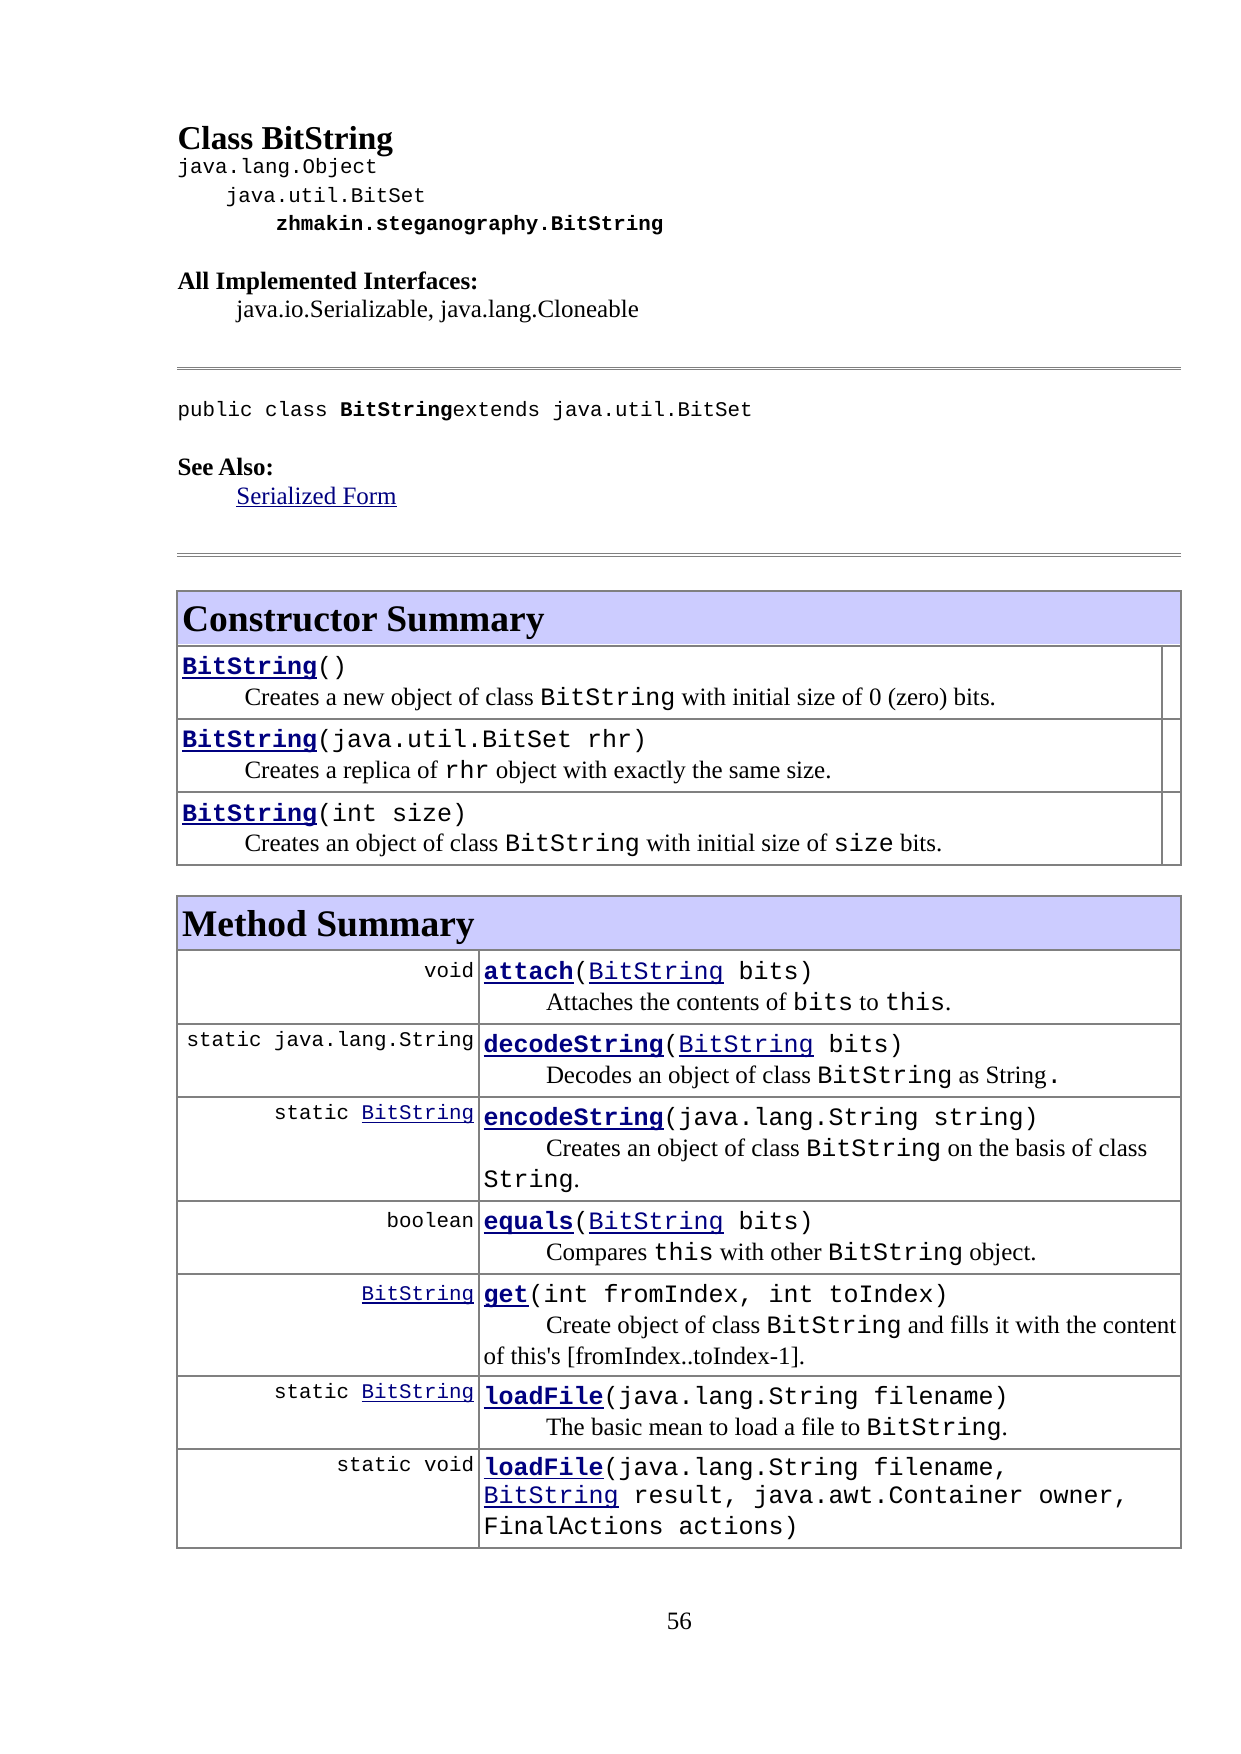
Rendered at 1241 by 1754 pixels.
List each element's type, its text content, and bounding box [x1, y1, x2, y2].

text public class BitStringextends java.util.BitSet [177, 399, 1181, 423]
table_cell BitString() Creates a new object of class BitString with initial size of 0 (zero) bits. [178, 647, 1161, 718]
table_cell get(int fromIndex, int toIndex) Create object of class BitString and fills it with the content of this's [fromIndex..toIndex-1]. [480, 1275, 1180, 1374]
table_cell [1163, 647, 1180, 718]
table_cell static java.lang.String [178, 1025, 478, 1096]
table_cell boolean [178, 1202, 478, 1273]
table_cell loadFile(java.lang.String filename, BitString result, java.awt.Container owner, FinalActions actions) [480, 1450, 1180, 1547]
subtitle All Implemented Interfaces: [177, 266, 1181, 294]
table_cell void [178, 951, 478, 1022]
text zhmakin.steganography.BitString [177, 208, 1181, 236]
table_cell equals(BitString bits) Compares this with other BitString object. [480, 1202, 1180, 1273]
table_cell attach(BitString bits) Attaches the contents of bits to this. [480, 951, 1180, 1022]
table_header Method Summary [178, 897, 1180, 949]
table_cell BitString(java.util.BitSet rhr) Creates a replica of rhr object with exactly the same size. [178, 720, 1161, 791]
text Class BitString [177, 118, 1181, 156]
table_cell loadFile(java.lang.String filename) The basic mean to load a file to BitString. [480, 1377, 1180, 1448]
table_cell BitString(int size) Creates an object of class BitString with initial size of size bits. [178, 793, 1161, 864]
subtitle See Also: [177, 452, 1181, 481]
table_header Constructor Summary [178, 592, 1180, 644]
table_cell static BitString [178, 1098, 478, 1199]
table_cell static BitString [178, 1377, 478, 1448]
text java.util.BitSet [177, 180, 1181, 208]
table_cell decodeString(BitString bits) Decodes an object of class BitString as String. [480, 1025, 1180, 1096]
list Serialized Form [236, 481, 1181, 509]
table_cell BitString [178, 1275, 478, 1374]
list java.io.Serializable, java.lang.Cloneable [236, 294, 1181, 323]
text java.lang.Object [177, 156, 1181, 180]
table_cell encodeString(java.lang.String string) Creates an object of class BitString on the basis of class String. [480, 1098, 1180, 1199]
table_cell [1163, 793, 1180, 864]
table_cell [1163, 720, 1180, 791]
table_cell static void [178, 1450, 478, 1547]
